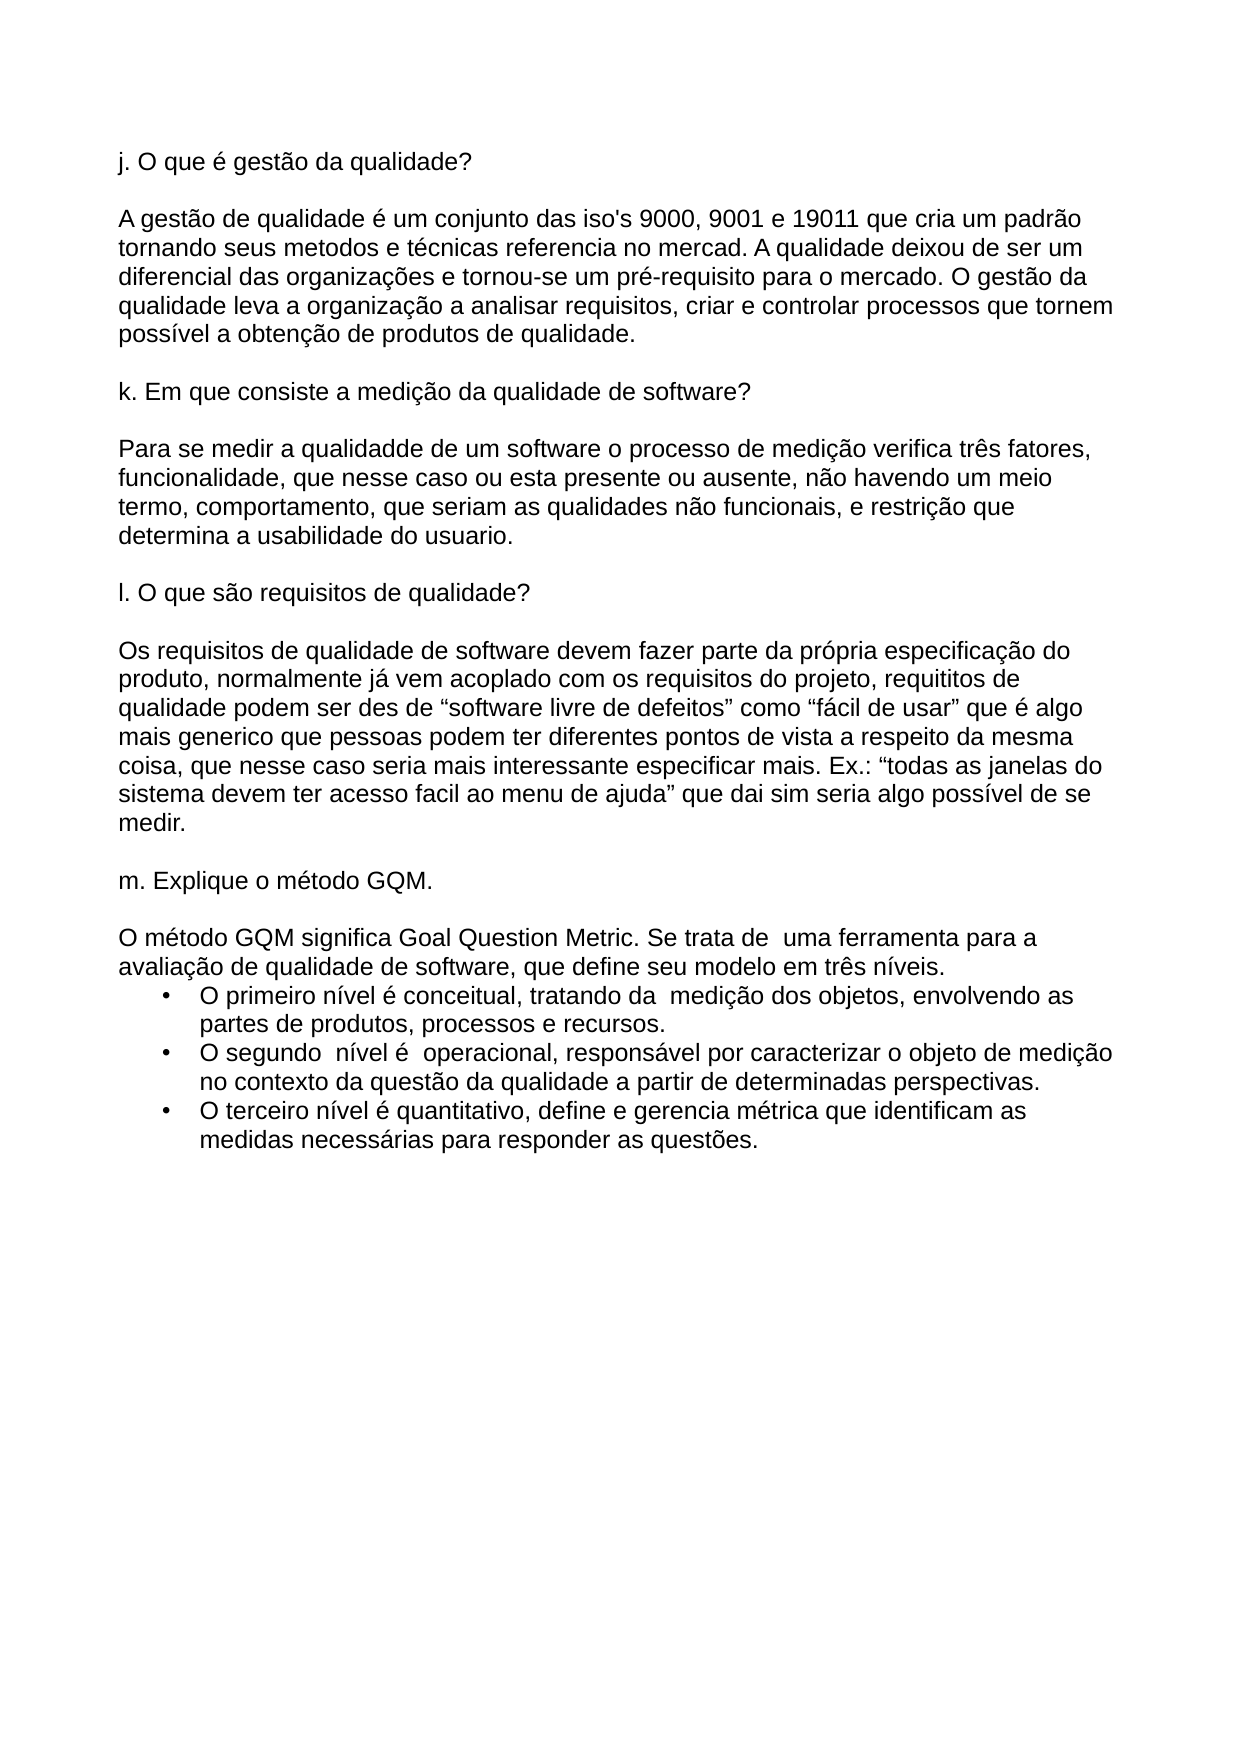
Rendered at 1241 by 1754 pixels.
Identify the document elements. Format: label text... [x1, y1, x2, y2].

list O terceiro nível é quantitativo, define e gerencia métrica que identificam as medidas necessárias para responder as questões. [162, 1096, 1122, 1153]
text j. O que é gestão da qualidade? [118, 147, 1122, 176]
text Para se medir a qualidadde de um software o processo de medição verifica três fatores, funcionalidade, que nesse caso ou esta presente ou ausente, não havendo um meio termo, comportamento, que seriam as qualidades não funcionais, e restrição que determina a usabilidade do usuario. [118, 434, 1122, 549]
text O método GQM significa Goal Question Metric. Se trata de uma ferramenta para a avaliação de qualidade de software, que define seu modelo em três níveis. [118, 923, 1122, 981]
text Os requisitos de qualidade de software devem fazer parte da própria especificação do produto, normalmente já vem acoplado com os requisitos do projeto, requititos de qualidade podem ser des de “software livre de defeitos” como “fácil de usar” que é algo mais generico que pessoas podem ter diferentes pontos de vista a respeito da mesma coisa, que nesse caso seria mais interessante especificar mais. Ex.: “todas as janelas do sistema devem ter acesso facil ao menu de ajuda” que dai sim seria algo possível de se medir. [118, 636, 1122, 837]
text m. Explique o método GQM. [118, 866, 1122, 894]
text k. Em que consiste a medição da qualidade de software? [118, 377, 1122, 406]
text l. O que são requisitos de qualidade? [118, 578, 1122, 607]
list O primeiro nível é conceitual, tratando da medição dos objetos, envolvendo as partes de produtos, processos e recursos. [162, 981, 1122, 1038]
text A gestão de qualidade é um conjunto das iso's 9000, 9001 e 19011 que cria um padrão tornando seus metodos e técnicas referencia no mercad. A qualidade deixou de ser um diferencial das organizações e tornou-se um pré-requisito para o mercado. O gestão da qualidade leva a organização a analisar requisitos, criar e controlar processos que tornem possível a obtenção de produtos de qualidade. [118, 204, 1122, 348]
list O segundo nível é operacional, responsável por caracterizar o objeto de medição no contexto da questão da qualidade a partir de determinadas perspectivas. [162, 1038, 1122, 1096]
